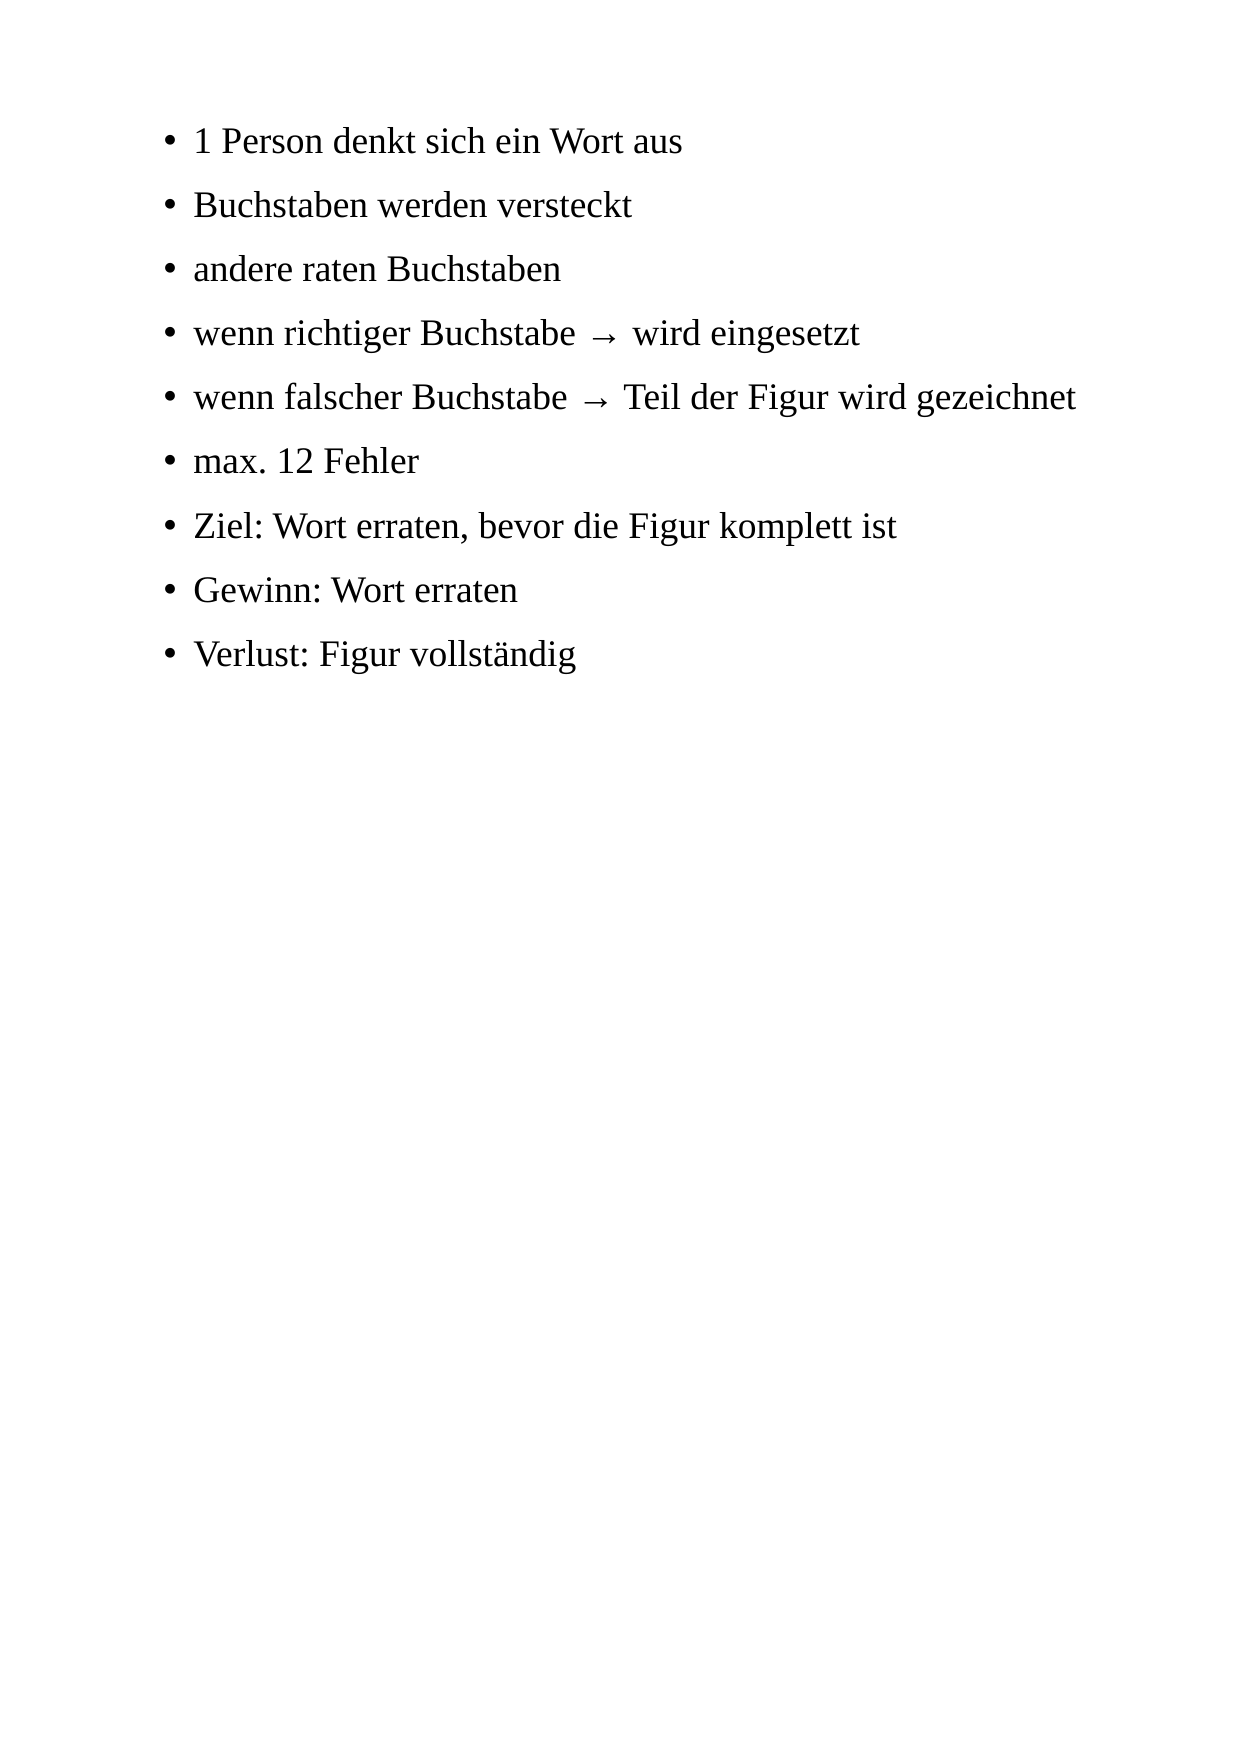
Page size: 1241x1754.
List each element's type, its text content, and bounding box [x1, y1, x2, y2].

list 1 Person denkt sich ein Wort aus [164, 118, 1122, 161]
list max. 12 Fehler [164, 439, 1122, 482]
list andere raten Buchstaben [164, 246, 1122, 289]
list wenn falscher Buchstabe → Teil der Figur wird gezeichnet [164, 375, 1122, 418]
list Buchstaben werden versteckt [164, 182, 1122, 225]
list wenn richtiger Buchstabe → wird eingesetzt [164, 311, 1122, 354]
list Verlust: Figur vollständig [164, 631, 1122, 674]
list Ziel: Wort erraten, bevor die Figur komplett ist [164, 503, 1122, 546]
list Gewinn: Wort erraten [164, 567, 1122, 610]
